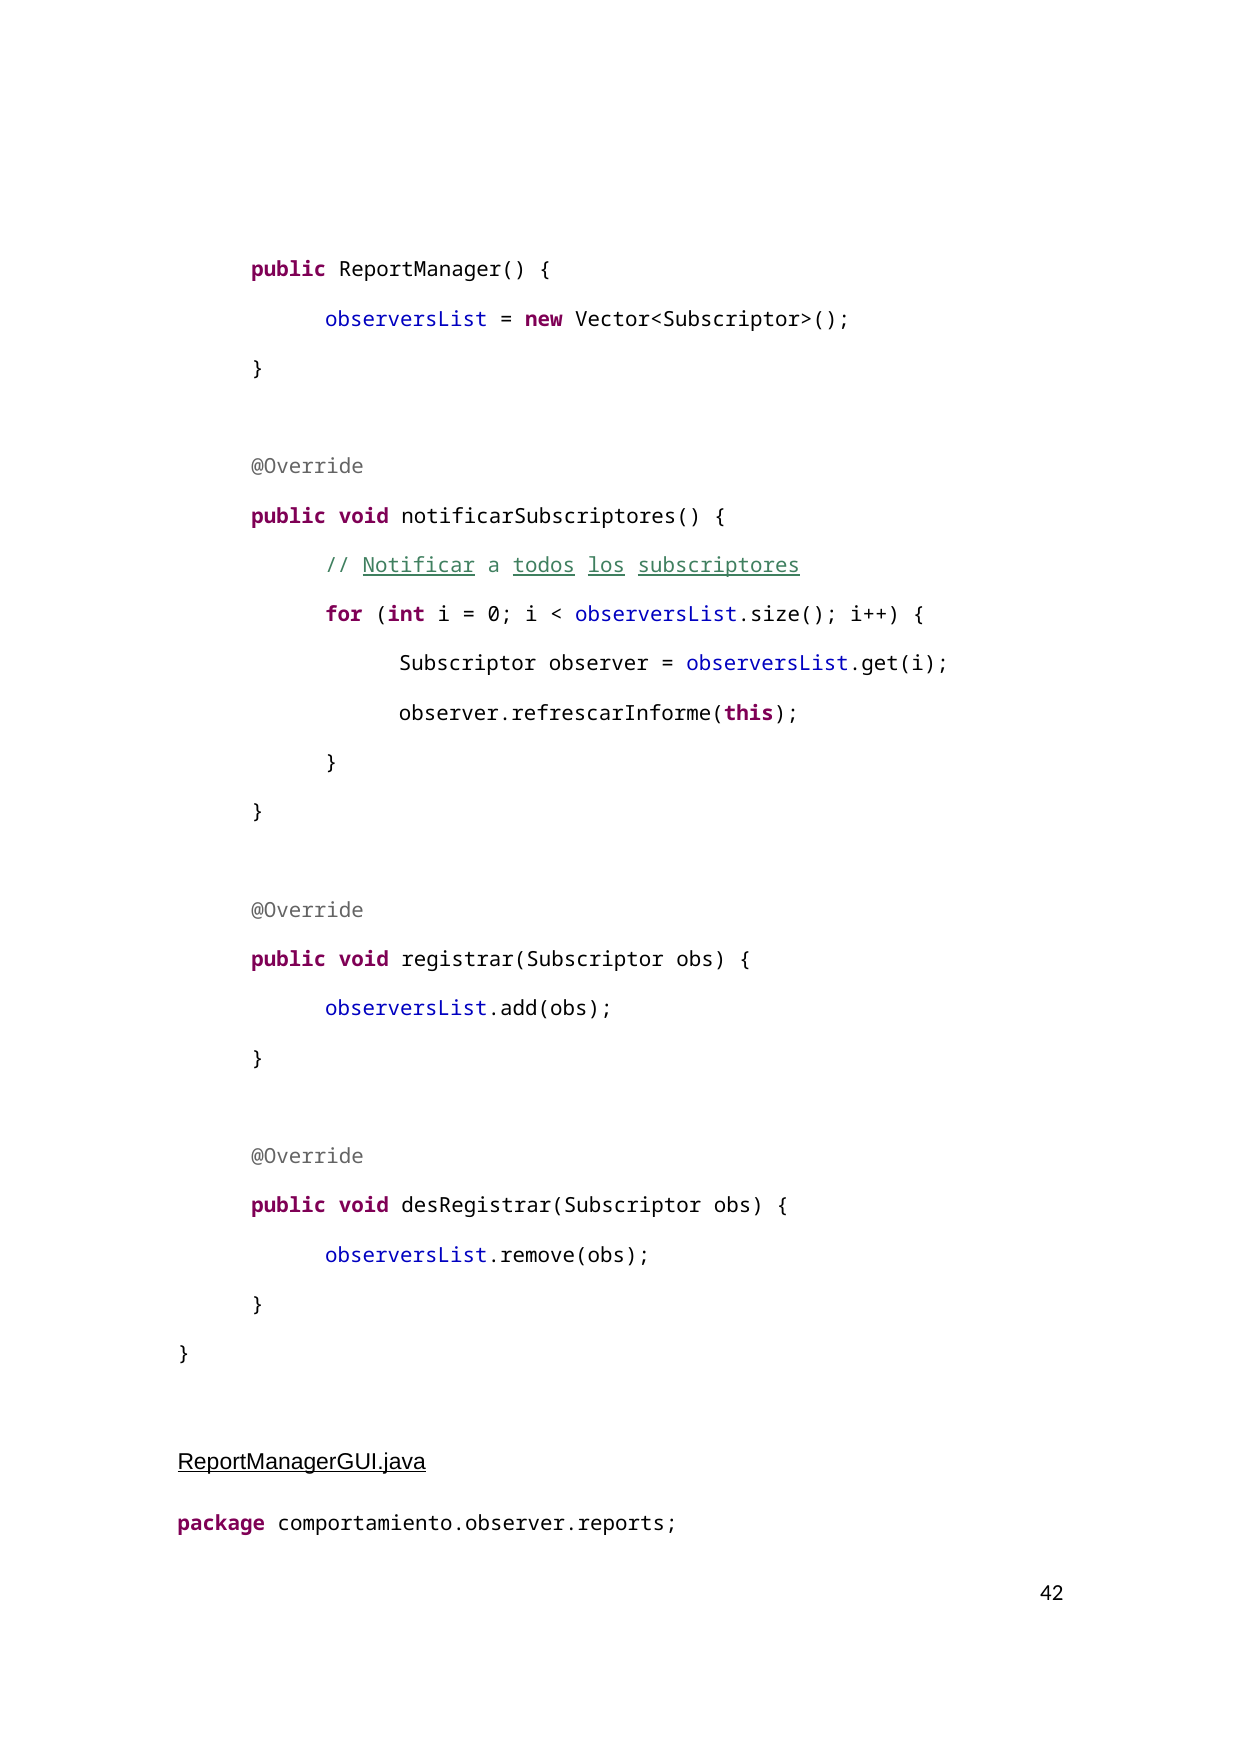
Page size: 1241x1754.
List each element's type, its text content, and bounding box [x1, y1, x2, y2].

text public void notificarSubscriptores() { [177, 501, 1063, 529]
text } [177, 1289, 1063, 1317]
text package comportamiento.observer.reports; [177, 1508, 1063, 1537]
text public void desRegistrar(Subscriptor obs) { [177, 1191, 1063, 1219]
text } [177, 1338, 1063, 1367]
text public ReportManager() { [177, 254, 1063, 283]
text } [177, 353, 1063, 381]
text @Override [177, 1141, 1063, 1170]
text // Notificar a todos los subscriptores [177, 550, 1063, 578]
text ReportManagerGUI.java [177, 1448, 1063, 1474]
text observersList.add(obs); [177, 993, 1063, 1022]
text } [177, 1043, 1063, 1071]
text for (int i = 0; i < observersList.size(); i++) { [177, 599, 1063, 628]
text } [177, 796, 1063, 825]
text @Override [177, 895, 1063, 923]
text @Override [177, 451, 1063, 480]
text observersList = new Vector<Subscriptor>(); [177, 304, 1063, 332]
text Subscriptor observer = observersList.get(i); [177, 648, 1063, 677]
text } [177, 747, 1063, 776]
text observersList.remove(obs); [177, 1240, 1063, 1268]
text public void registrar(Subscriptor obs) { [177, 944, 1063, 973]
text observer.refrescarInforme(this); [177, 698, 1063, 726]
